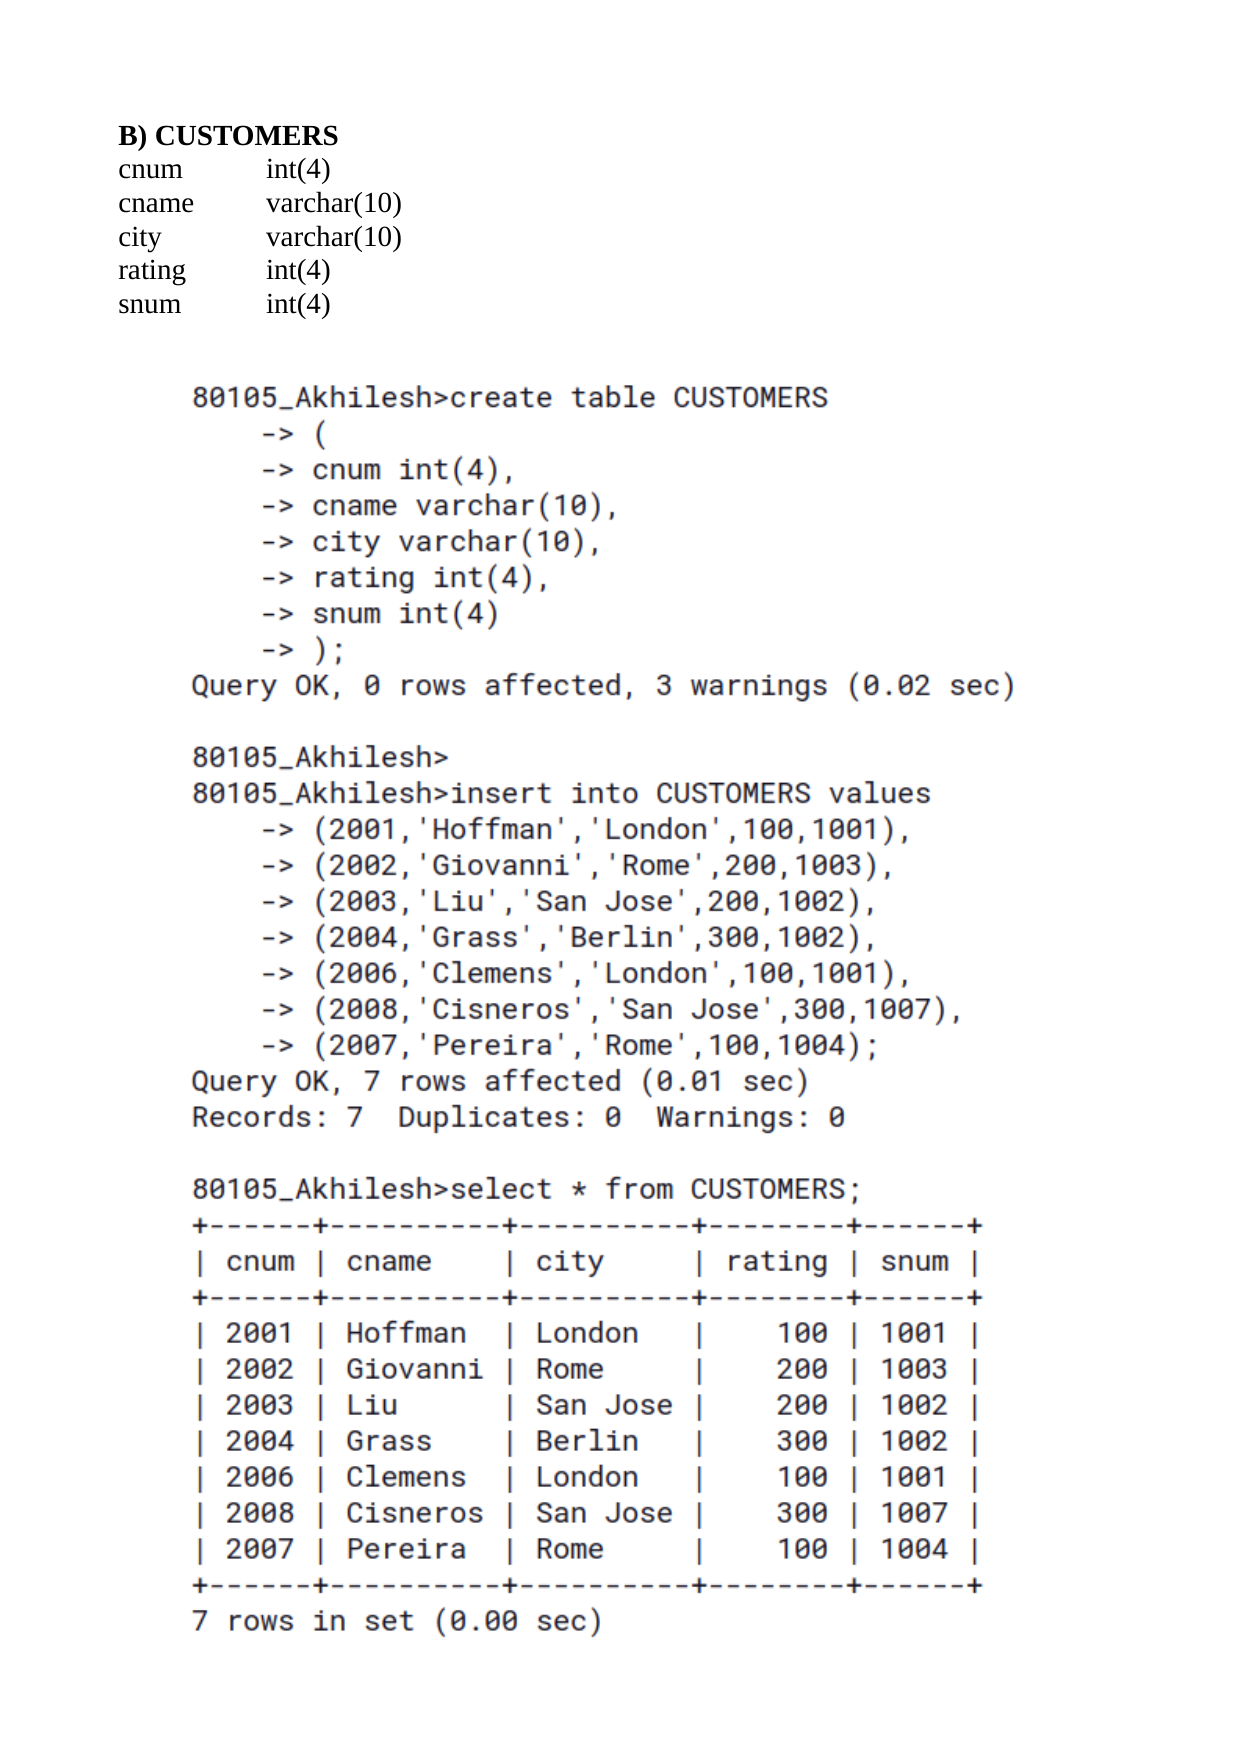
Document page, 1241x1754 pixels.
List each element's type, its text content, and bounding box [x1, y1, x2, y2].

picture [191, 360, 1060, 1659]
text cnum int(4) [118, 152, 1122, 185]
text cname varchar(10) [118, 185, 1122, 219]
text snum int(4) [118, 286, 1122, 319]
text city varchar(10) [118, 219, 1122, 252]
text rating int(4) [118, 252, 1122, 286]
text B) CUSTOMERS [118, 118, 1122, 152]
